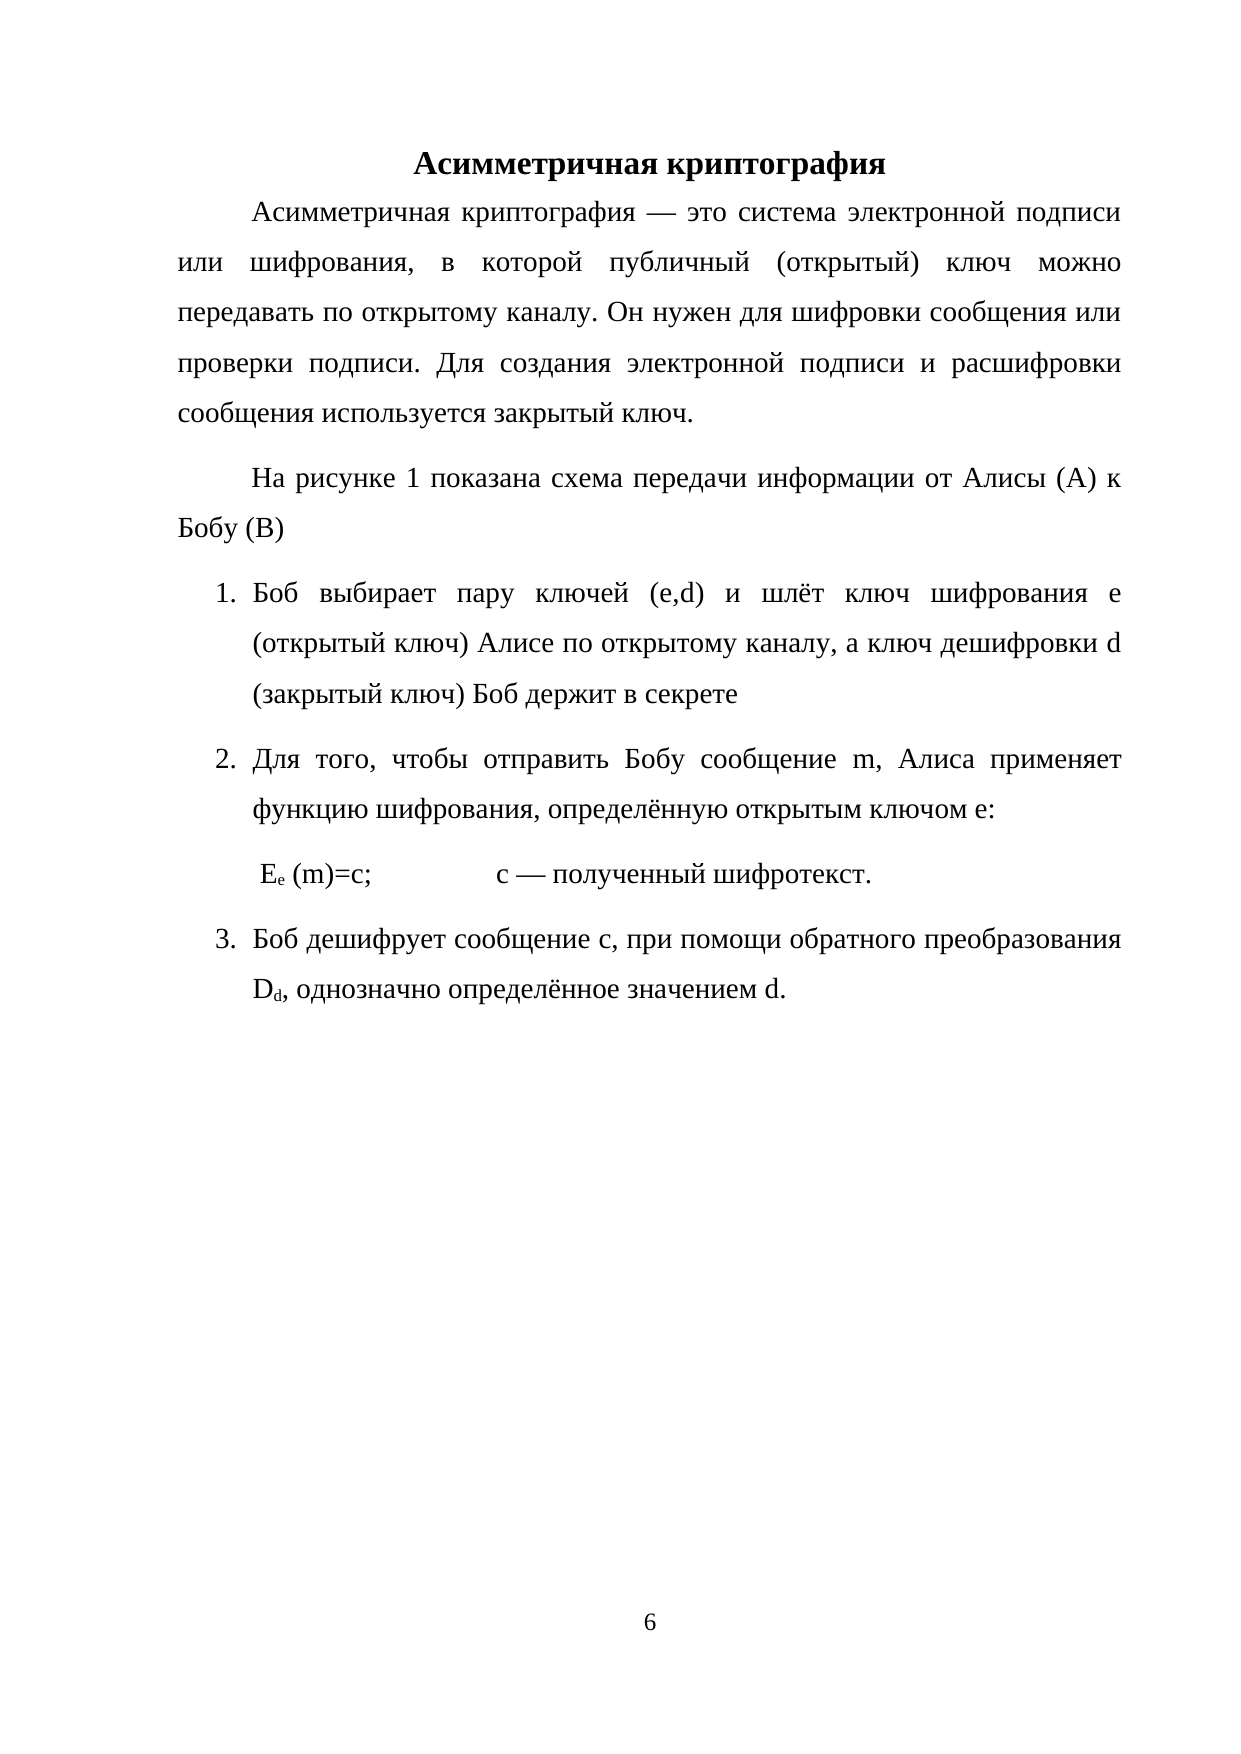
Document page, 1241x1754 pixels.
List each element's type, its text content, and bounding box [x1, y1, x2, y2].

list Для того, чтобы отправить Бобу сообщение m, Алиса применяет функцию шифрования, определённую открытым ключом e: [215, 741, 1122, 825]
subtitle Асимметричная криптография [177, 143, 1122, 181]
text Асимметричная криптография — это система электронной подписи или шифрования, в которой публичный (открытый) ключ можно передавать по открытому каналу. Он нужен для шифровки сообщения или проверки подписи. Для создания электронной подписи и расшифровки сообщения используется закрытый ключ. [177, 194, 1122, 429]
list Ee (m)=c; c — полученный шифротекст. [215, 856, 1122, 889]
list Боб дешифрует сообщение с, при помощи обратного преобразования Dd, однозначно определённое значением d. [215, 921, 1122, 1005]
list Боб выбирает пару ключей (е,d) и шлёт ключ шифрования e (открытый ключ) Алисе по открытому каналу, а ключ дешифровки d (закрытый ключ) Боб держит в секрете [215, 575, 1122, 709]
text На рисунке 1 показана схема передачи информации от Алисы (А) к Бобу (В) [177, 460, 1122, 544]
